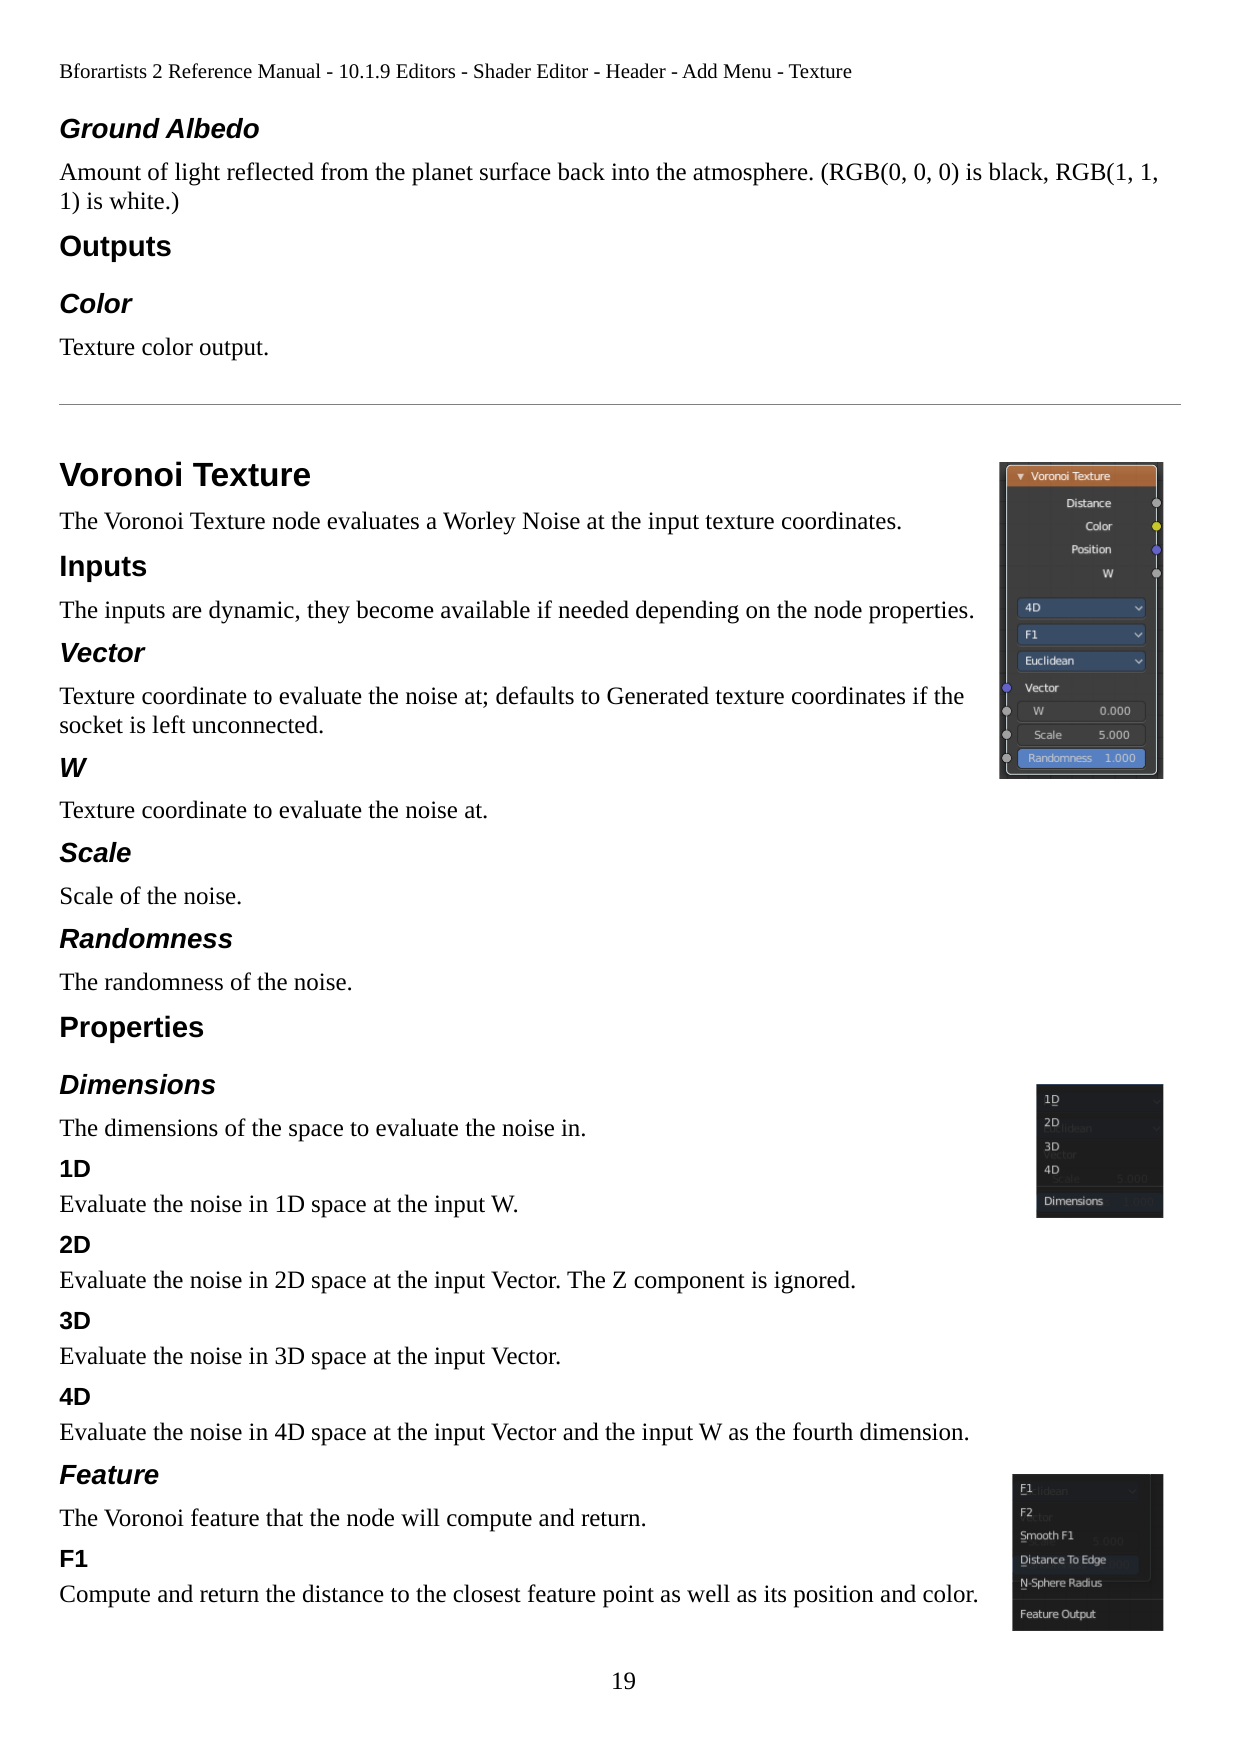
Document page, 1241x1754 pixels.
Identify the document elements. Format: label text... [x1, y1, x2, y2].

subtitle F1 [59, 1544, 1012, 1573]
subtitle Feature [59, 1458, 1181, 1490]
text Texture coordinate to evaluate the noise at. [59, 795, 1181, 824]
text Evaluate the noise in 1D space at the input W. [59, 1189, 1036, 1218]
text Texture color output. [59, 332, 1181, 361]
subtitle W [59, 751, 1181, 783]
subtitle Dimensions [59, 1069, 1181, 1101]
text The inputs are dynamic, they become available if needed depending on the node properties. [59, 595, 999, 624]
picture [1036, 1084, 1164, 1218]
subtitle 4D [59, 1382, 1181, 1411]
subtitle [1164, 549, 1181, 583]
subtitle Scale [59, 837, 1181, 868]
subtitle Vector [59, 637, 999, 668]
subtitle [1164, 1544, 1181, 1573]
text The Voronoi feature that the node will compute and return. [59, 1503, 1012, 1532]
subtitle [1164, 1154, 1181, 1183]
text The dimensions of the space to evaluate the noise in. [59, 1113, 1036, 1142]
text Evaluate the noise in 2D space at the input Vector. The Z component is ignored. [59, 1265, 1181, 1294]
subtitle 3D [59, 1306, 1181, 1335]
subtitle Inputs [59, 549, 999, 583]
text Evaluate the noise in 4D space at the input Vector and the input W as the fourth dimension. [59, 1417, 1181, 1446]
subtitle Voronoi Texture [59, 455, 1181, 493]
text Amount of light reflected from the planet surface back into the atmosphere. (RGB(0, 0, 0) is black, RGB(1, 1, 1) is white.) [59, 157, 1181, 214]
subtitle Ground Albedo [59, 113, 1181, 144]
text The Voronoi Texture node evaluates a Worley Noise at the input texture coordinates. [59, 506, 999, 534]
text Texture coordinate to evaluate the noise at; defaults to Generated texture coordinates if the socket is left unconnected. [59, 681, 999, 738]
subtitle 1D [59, 1154, 1036, 1183]
picture [999, 462, 1164, 779]
picture [1012, 1474, 1164, 1631]
subtitle Properties [59, 1010, 1181, 1044]
subtitle Color [59, 288, 1181, 320]
subtitle 2D [59, 1230, 1181, 1259]
subtitle Outputs [59, 229, 1181, 263]
subtitle [1164, 637, 1181, 668]
text The randomness of the noise. [59, 967, 1181, 995]
subtitle Randomness [59, 922, 1181, 954]
text Compute and return the distance to the closest feature point as well as its position and color. [59, 1579, 1012, 1608]
text Evaluate the noise in 3D space at the input Vector. [59, 1341, 1181, 1370]
text Scale of the noise. [59, 881, 1181, 910]
